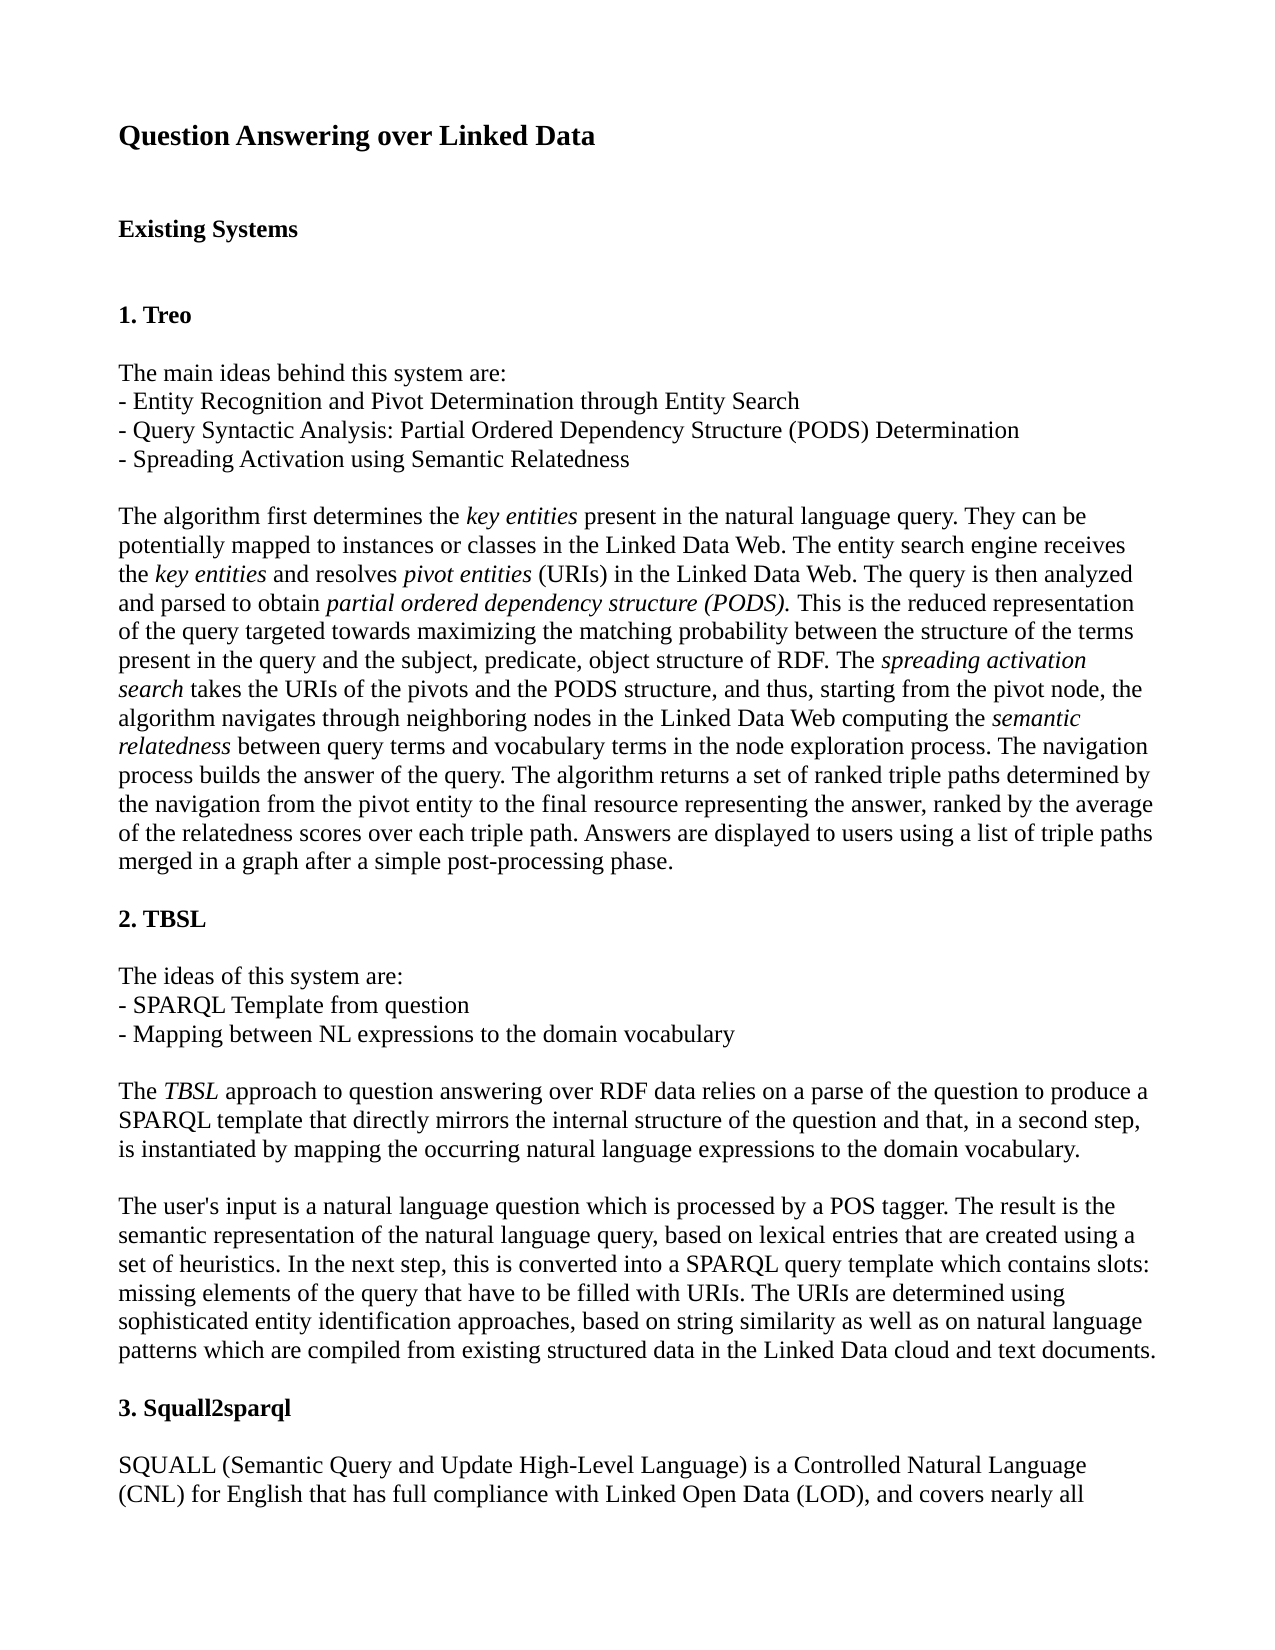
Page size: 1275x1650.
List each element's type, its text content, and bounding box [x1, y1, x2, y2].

text The ideas of this system are: [118, 961, 1157, 990]
text Question Answering over Linked Data [118, 118, 1157, 152]
text - Query Syntactic Analysis: Partial Ordered Dependency Structure (PODS) Determination [118, 415, 1157, 444]
text The main ideas behind this system are: [118, 358, 1157, 386]
text SQUALL (Semantic Query and Update High-Level Language) is a Controlled Natural Language (CNL) for English that has full compliance with Linked Open Data (LOD), and covers nearly all [118, 1450, 1157, 1508]
text 1. Treo [118, 300, 1157, 329]
text The TBSL approach to question answering over RDF data relies on a parse of the question to produce a SPARQL template that directly mirrors the internal structure of the question and that, in a second step, is instantiated by mapping the occurring natural language expressions to the domain vocabulary. [118, 1076, 1157, 1163]
text - SPARQL Template from question [118, 990, 1157, 1019]
text - Spreading Activation using Semantic Relatedness [118, 444, 1157, 473]
text 3. Squall2sparql [118, 1393, 1157, 1421]
text The user's input is a natural language question which is processed by a POS tagger. The result is the semantic representation of the natural language query, based on lexical entries that are created using a set of heuristics. In the next step, this is converted into a SPARQL query template which contains slots: missing elements of the query that have to be filled with URIs. The URIs are determined using sophisticated entity identification approaches, based on string similarity as well as on natural language patterns which are compiled from existing structured data in the Linked Data cloud and text documents. [118, 1191, 1157, 1364]
text 2. TBSL [118, 904, 1157, 933]
text The algorithm first determines the key entities present in the natural language query. They can be potentially mapped to instances or classes in the Linked Data Web. The entity search engine receives the key entities and resolves pivot entities (URIs) in the Linked Data Web. The query is then analyzed and parsed to obtain partial ordered dependency structure (PODS). This is the reduced representation of the query targeted towards maximizing the matching probability between the structure of the terms present in the query and the subject, predicate, object structure of RDF. The spreading activation search takes the URIs of the pivots and the PODS structure, and thus, starting from the pivot node, the algorithm navigates through neighboring nodes in the Linked Data Web computing the semantic relatedness between query terms and vocabulary terms in the node exploration process. The navigation process builds the answer of the query. The algorithm returns a set of ranked triple paths determined by the navigation from the pivot entity to the final resource representing the answer, ranked by the average of the relatedness scores over each triple path. Answers are displayed to users using a list of triple paths merged in a graph after a simple post-processing phase. [118, 501, 1157, 875]
text Existing Systems [118, 214, 1157, 243]
text - Entity Recognition and Pivot Determination through Entity Search [118, 386, 1157, 415]
text - Mapping between NL expressions to the domain vocabulary [118, 1019, 1157, 1048]
